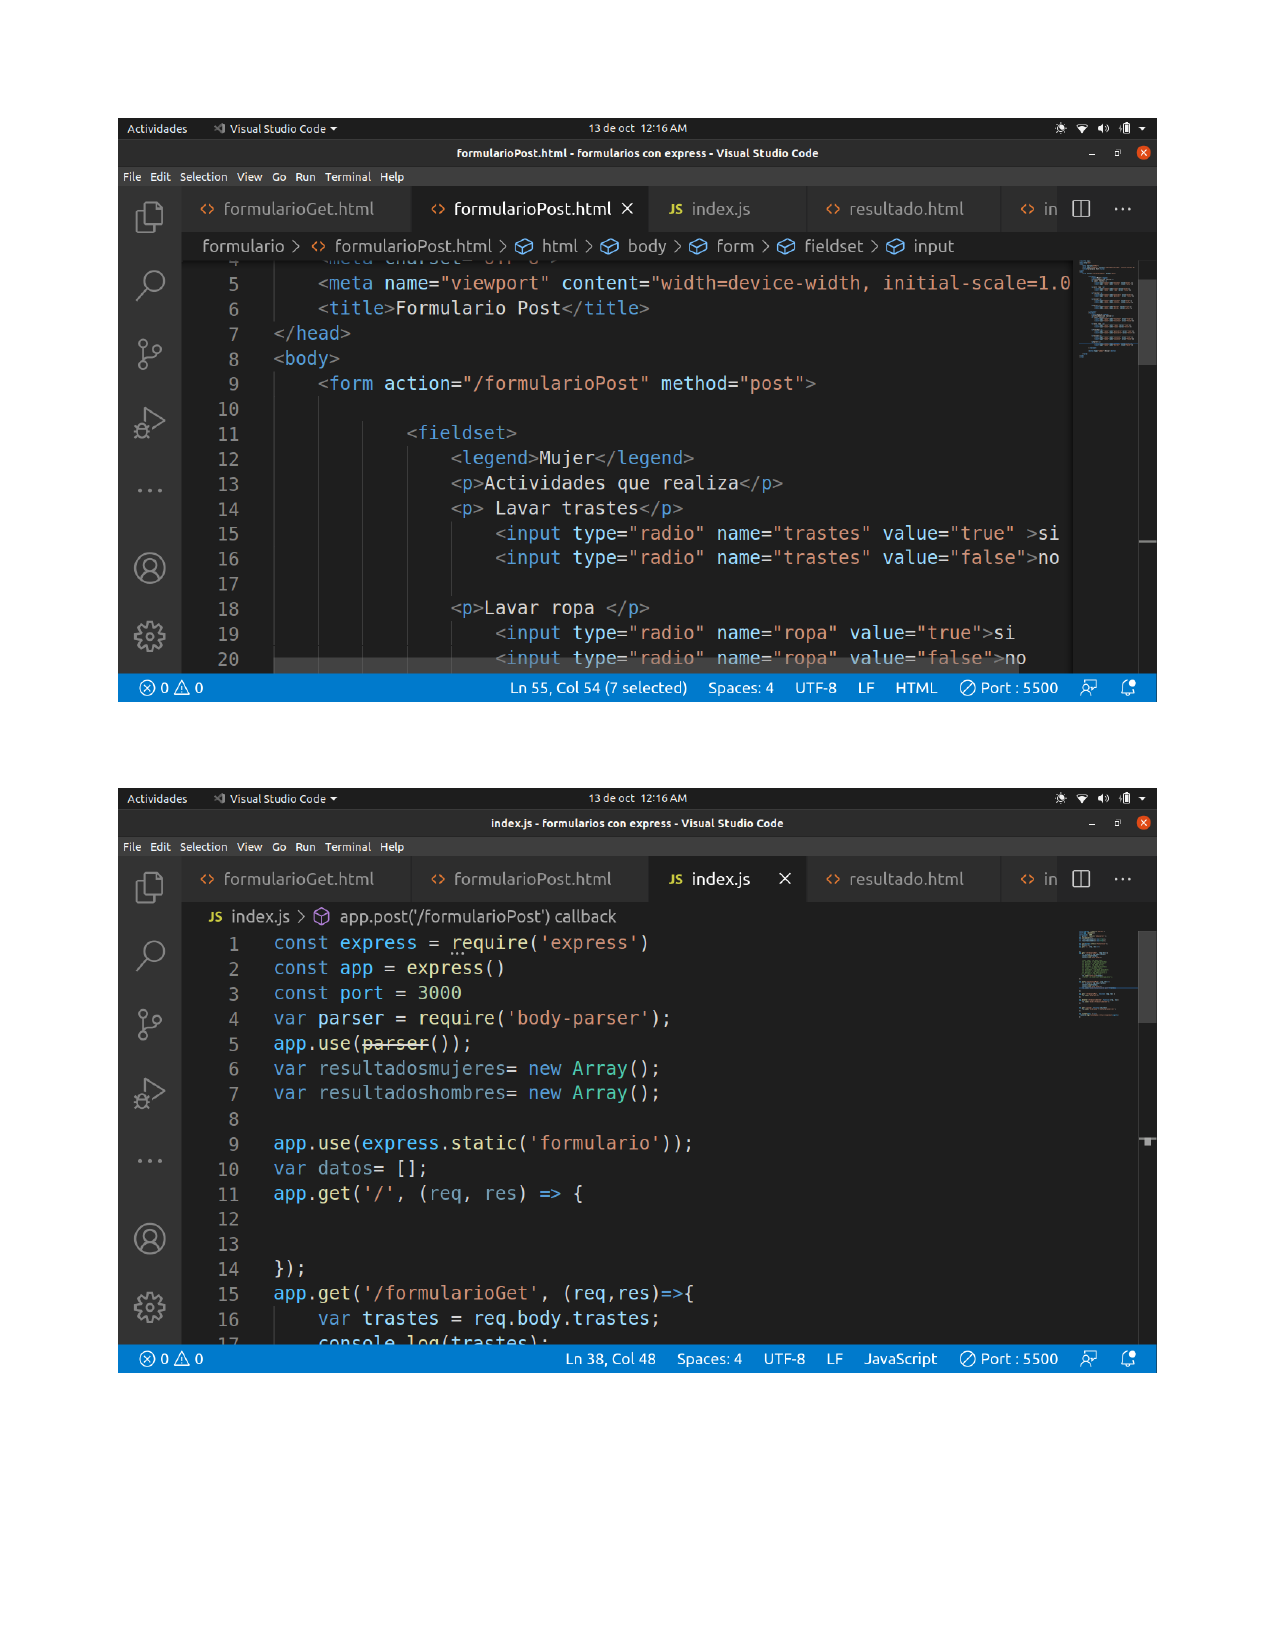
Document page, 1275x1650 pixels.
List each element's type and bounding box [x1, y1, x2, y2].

picture [118, 118, 1157, 702]
picture [118, 788, 1157, 1373]
